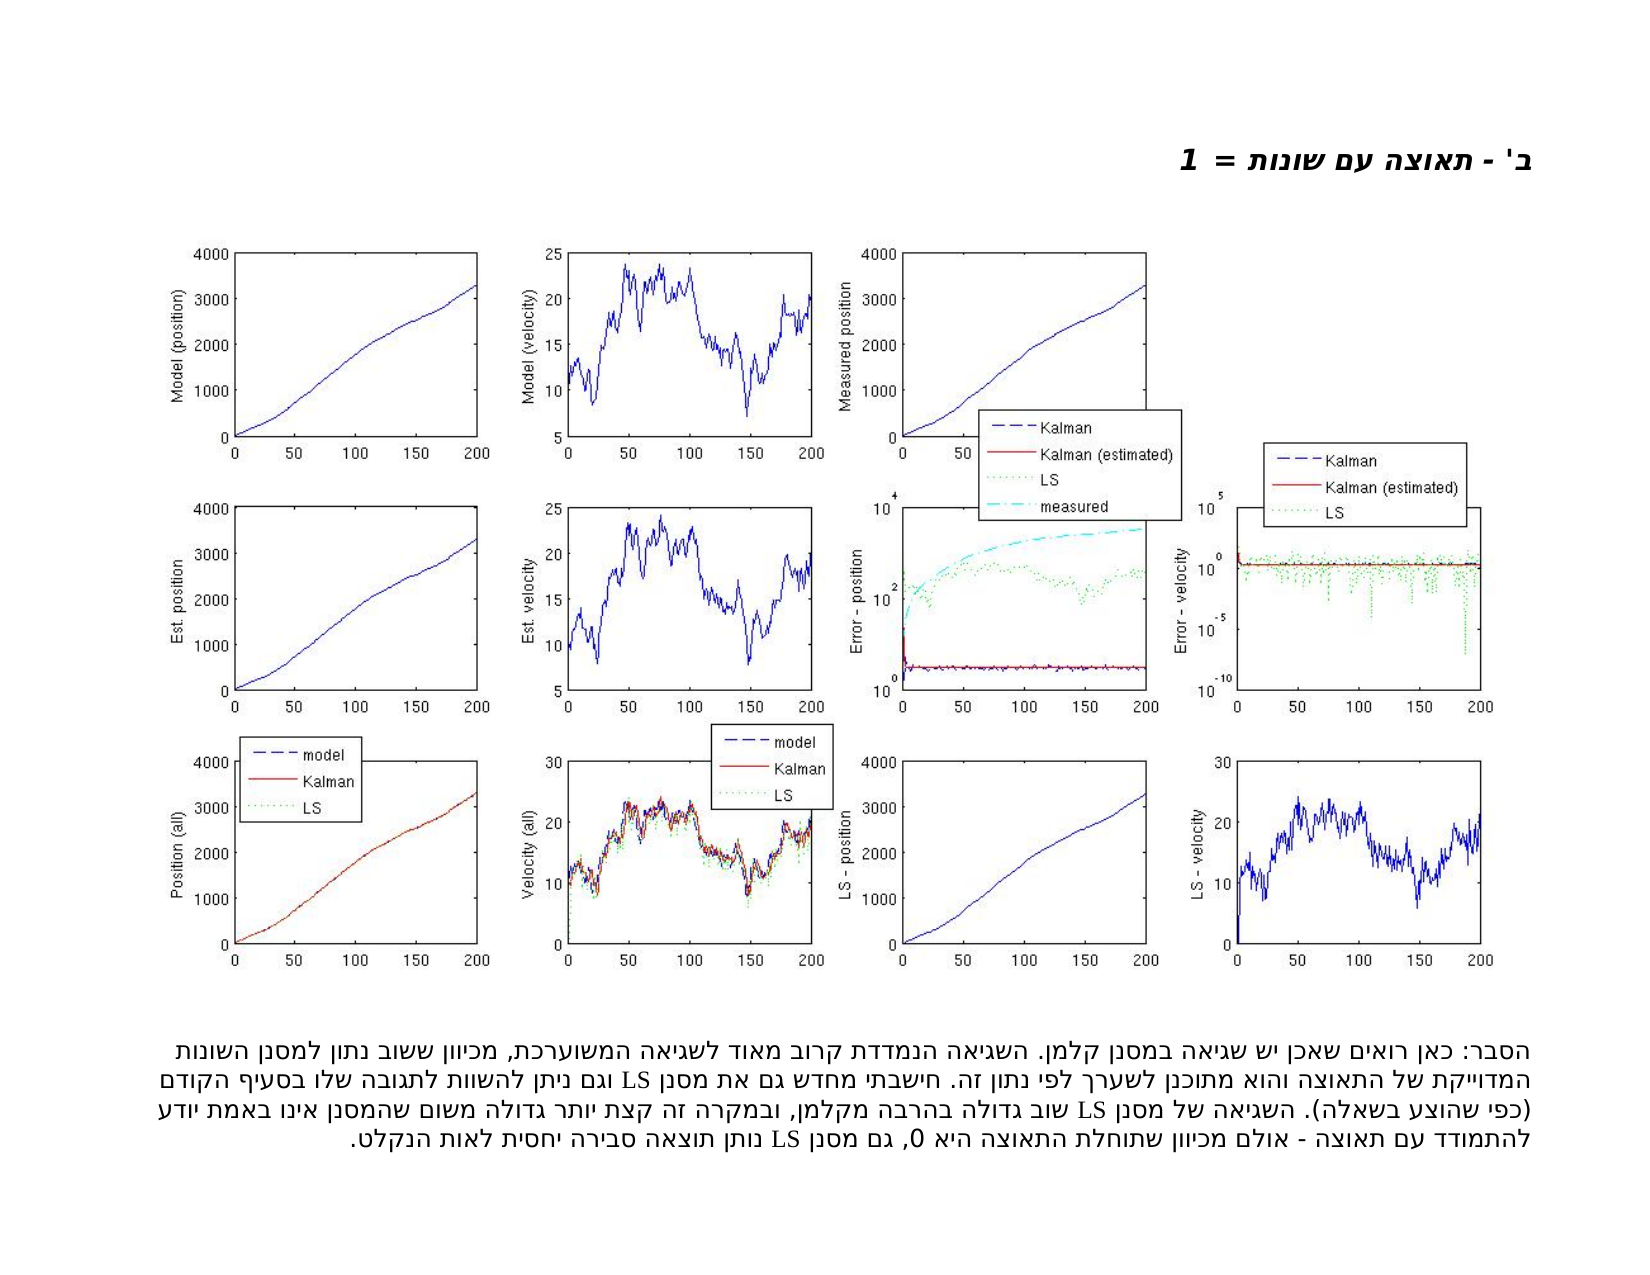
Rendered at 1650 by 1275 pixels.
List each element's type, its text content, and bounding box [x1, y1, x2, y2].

text הסבר: כאן רואים שאכן יש שגיאה במסנן קלמן. השגיאה הנמדדת קרוב מאוד לשגיאה המשוערכת, מכיוון ששוב נתון למסנן השונות המדוייקת של התאוצה והוא מתוכנן לשערך לפי נתון זה. חישבתי מחדש גם את מסנן LS וגם ניתן להשוות לתגובה שלו בסעיף הקודם (כפי שהוצע בשאלה). השגיאה של מסנן LS שוב גדולה בהרבה מקלמן, ובמקרה זה קצת יותר גדולה משום שהמסנן אינו באמת יודע להתמודד עם תאוצה - אולם מכיוון שתוחלת התאוצה היא 0, גם מסנן LS נותן תוצאה סבירה יחסית לאות הנקלט. [118, 1037, 1532, 1153]
subtitle ב' - תאוצה עם שונות = 1 [118, 143, 1532, 177]
picture [14, 189, 1636, 1037]
